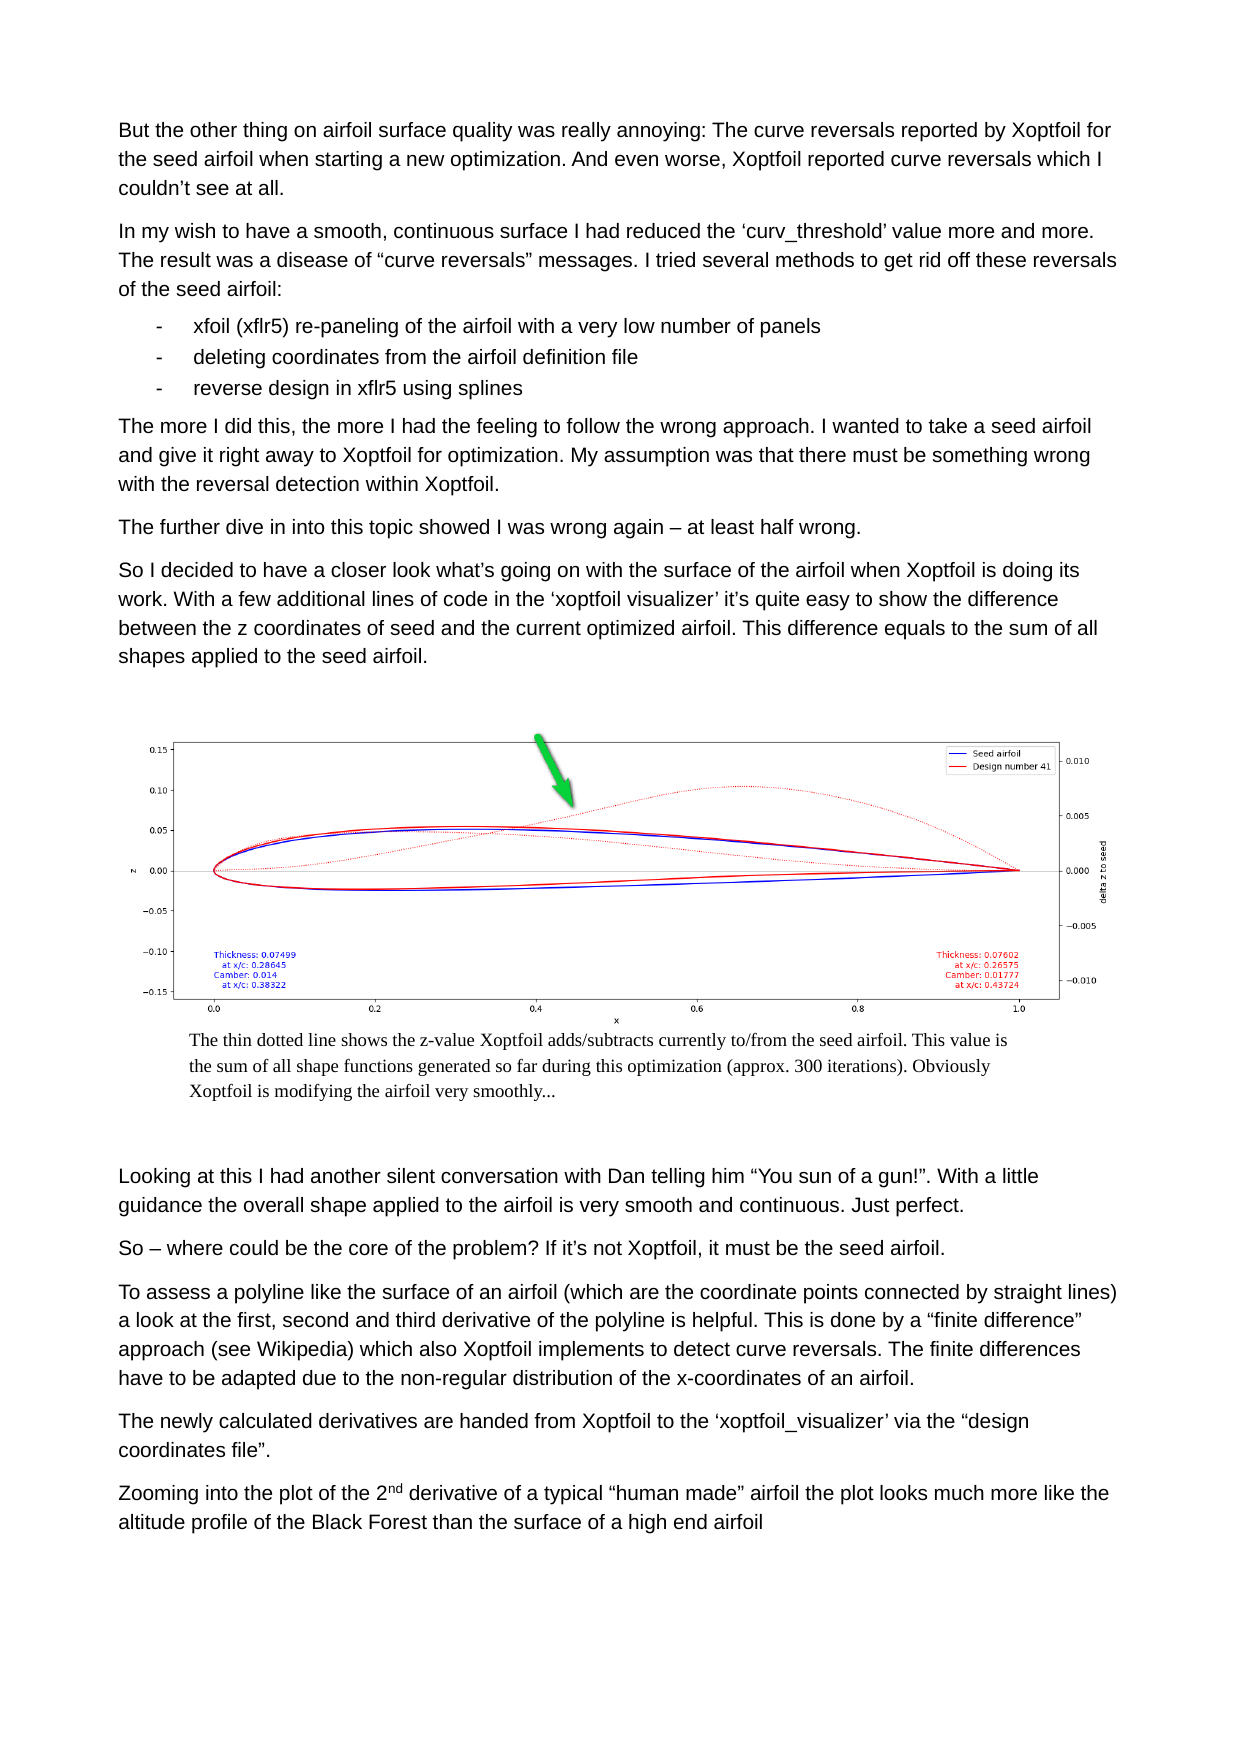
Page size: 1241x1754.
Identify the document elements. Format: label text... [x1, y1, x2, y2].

text The newly calculated derivatives are handed from Xoptfoil to the ‘xoptfoil_visualizer’ via the “design coordinates file”. [118, 1409, 1122, 1462]
text The more I did this, the more I had the feeling to follow the wrong approach. I wanted to take a seed airfoil and give it right away to Xoptfoil for optimization. My assumption was that there must be something wrong with the reversal detection within Xoptfoil. [118, 414, 1122, 495]
text So – where could be the core of the problem? If it’s not Xoptfoil, it must be the seed airfoil. [118, 1236, 1122, 1260]
text The further dive in into this topic showed I was wrong again – at least half wrong. [118, 515, 1122, 539]
list reverse design in xflr5 using splines [156, 382, 1122, 399]
list xfoil (xflr5) re-paneling of the airfoil with a very low number of panels [285, 320, 1122, 337]
text But the other thing on airfoil surface quality was really annoying: The curve reversals reported by Xoptfoil for the seed airfoil when starting a new optimization. And even worse, Xoptfoil reported curve reversals which I couldn’t see at all. [118, 118, 1122, 199]
picture [118, 722, 1123, 1025]
text To assess a polyline like the surface of an airfoil (which are the coordinate points connected by straight lines) a look at the first, second and third derivative of the polyline is helpful. This is done by a “finite difference” approach (see Wikipedia) which also Xoptfoil implements to detect curve reversals. The finite differences have to be adapted due to the non-regular distribution of the x-coordinates of an airfoil. [118, 1279, 1122, 1390]
text In my wish to have a smooth, continuous surface I had reduced the ‘curv_threshold’ value more and more. The result was a disease of “curve reversals” messages. I tried several methods to get rid off these reversals of the seed airfoil: [118, 219, 1122, 300]
list deleting coordinates from the airfoil definition file [156, 351, 1122, 368]
text The thin dotted line shows the z-value Xoptfoil adds/subtracts currently to/from the seed airfoil. This value is the sum of all shape functions generated so far during this optimization (approx. 300 iterations). Obviously Xoptfoil is modifying the airfoil very smoothly... [189, 1025, 1010, 1102]
text Looking at this I had another silent conversation with Dan telling him “You sun of a gun!”. With a little guidance the overall shape applied to the airfoil is very smooth and continuous. Just perfect. [118, 1164, 1122, 1217]
text Zooming into the plot of the 2nd derivative of a typical “human made” airfoil the plot looks much more like the altitude profile of the Black Forest than the surface of a high end airfoil [118, 1481, 1122, 1534]
text So I decided to have a closer look what’s going on with the surface of the airfoil when Xoptfoil is doing its work. With a few additional lines of code in the ‘xoptfoil visualizer’ it’s quite easy to show the difference between the z coordinates of seed and the current optimized airfoil. This difference equals to the sum of all shapes applied to the seed airfoil. [118, 558, 1122, 668]
